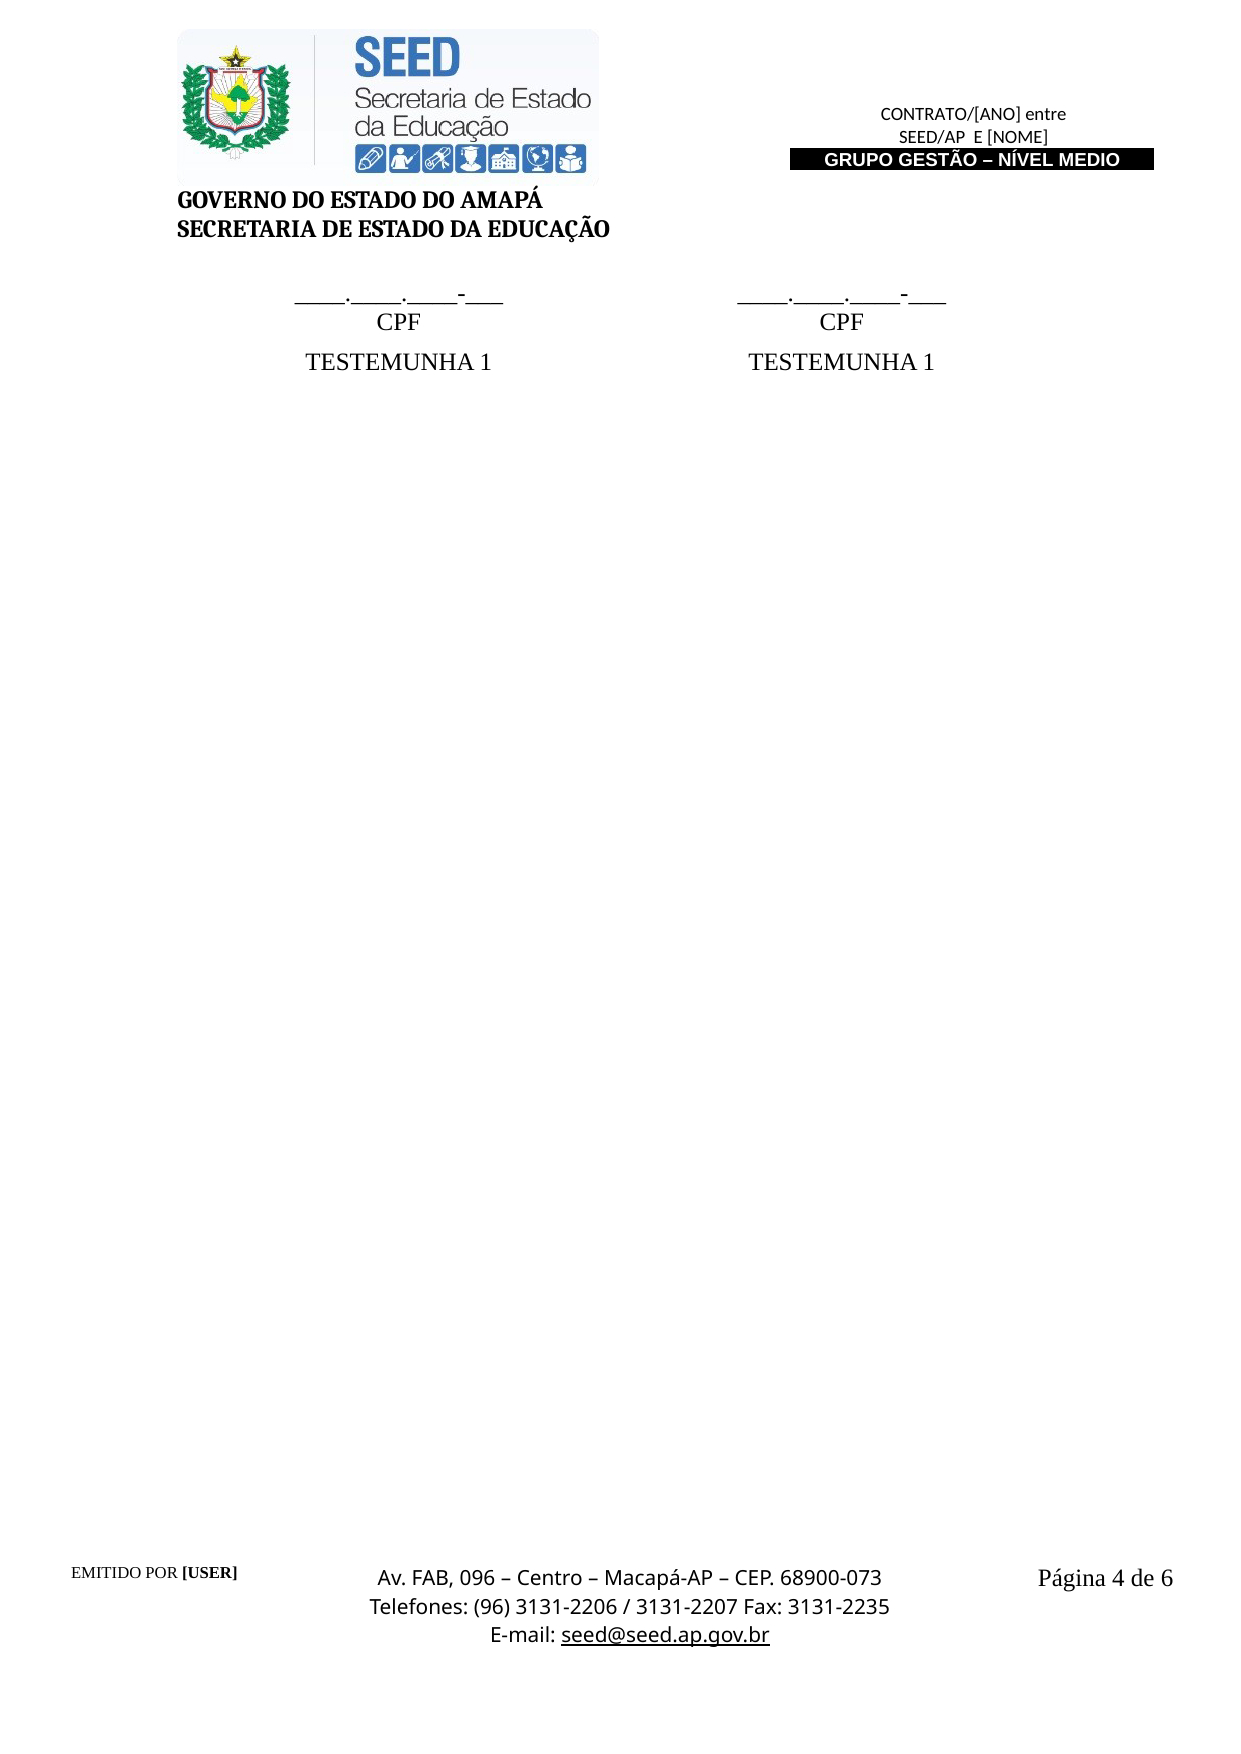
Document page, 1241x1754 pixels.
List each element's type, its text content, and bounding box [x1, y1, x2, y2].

table_cell ____.____.____-___ CPF [177, 272, 620, 341]
table_cell TESTEMUNHA 1 [620, 341, 1063, 381]
table_cell TESTEMUNHA 1 [177, 341, 620, 381]
table_cell ____.____.____-___ CPF [620, 272, 1063, 341]
